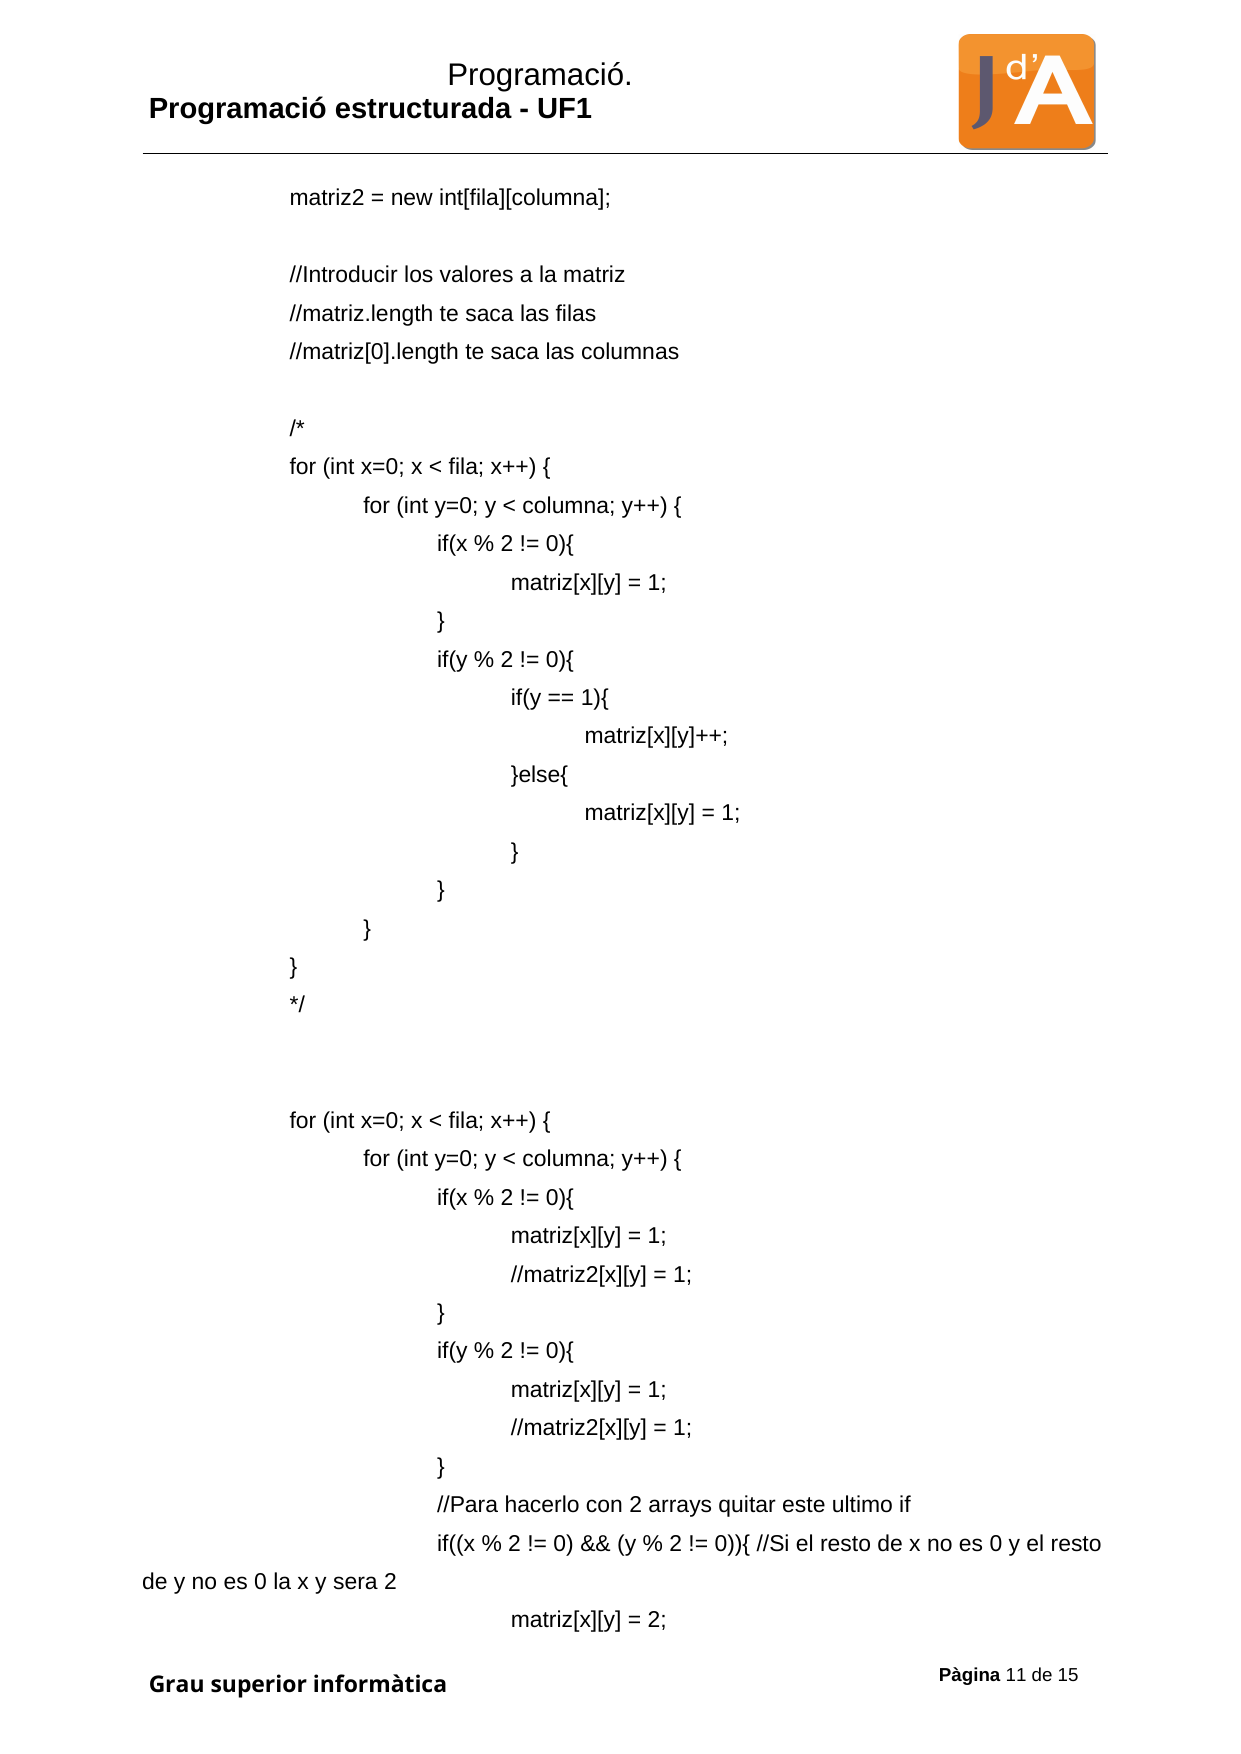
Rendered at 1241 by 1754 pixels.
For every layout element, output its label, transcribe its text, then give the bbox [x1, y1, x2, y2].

text for (int y=0; y < columna; y++) { [142, 492, 1107, 518]
text matriz2 = new int[fila][columna]; [142, 185, 1107, 211]
text } [142, 838, 1107, 864]
text } [142, 915, 1107, 941]
text matriz[x][y] = 1; [142, 800, 1107, 826]
text matriz[x][y] = 2; [142, 1607, 1107, 1633]
text /* [142, 416, 1107, 441]
text matriz[x][y] = 1; [142, 569, 1107, 595]
text for (int y=0; y < columna; y++) { [142, 1146, 1107, 1172]
text //Introducir los valores a la matriz [142, 262, 1107, 287]
text } [142, 1453, 1107, 1479]
text } [142, 954, 1107, 979]
text if((x % 2 != 0) && (y % 2 != 0)){ //Si el resto de x no es 0 y el resto de y no es 0 la x y sera 2 [142, 1530, 1107, 1594]
text */ [142, 992, 1107, 1018]
text if(y % 2 != 0){ [142, 1338, 1107, 1364]
text matriz[x][y]++; [142, 723, 1107, 749]
text } [142, 608, 1107, 633]
picture [958, 34, 1096, 150]
text matriz[x][y] = 1; [142, 1223, 1107, 1248]
text for (int x=0; x < fila; x++) { [142, 454, 1107, 480]
text } [142, 877, 1107, 902]
text if(y == 1){ [142, 685, 1107, 710]
text if(y % 2 != 0){ [142, 646, 1107, 672]
text //matriz2[x][y] = 1; [142, 1261, 1107, 1287]
text //Para hacerlo con 2 arrays quitar este ultimo if [142, 1492, 1107, 1517]
text }else{ [142, 762, 1107, 787]
text if(x % 2 != 0){ [142, 1184, 1107, 1210]
text //matriz[0].length te saca las columnas [142, 339, 1107, 364]
text //matriz.length te saca las filas [142, 300, 1107, 326]
text if(x % 2 != 0){ [142, 531, 1107, 557]
text } [142, 1300, 1107, 1325]
text //matriz2[x][y] = 1; [142, 1415, 1107, 1441]
text matriz[x][y] = 1; [142, 1377, 1107, 1402]
text for (int x=0; x < fila; x++) { [142, 1107, 1107, 1133]
